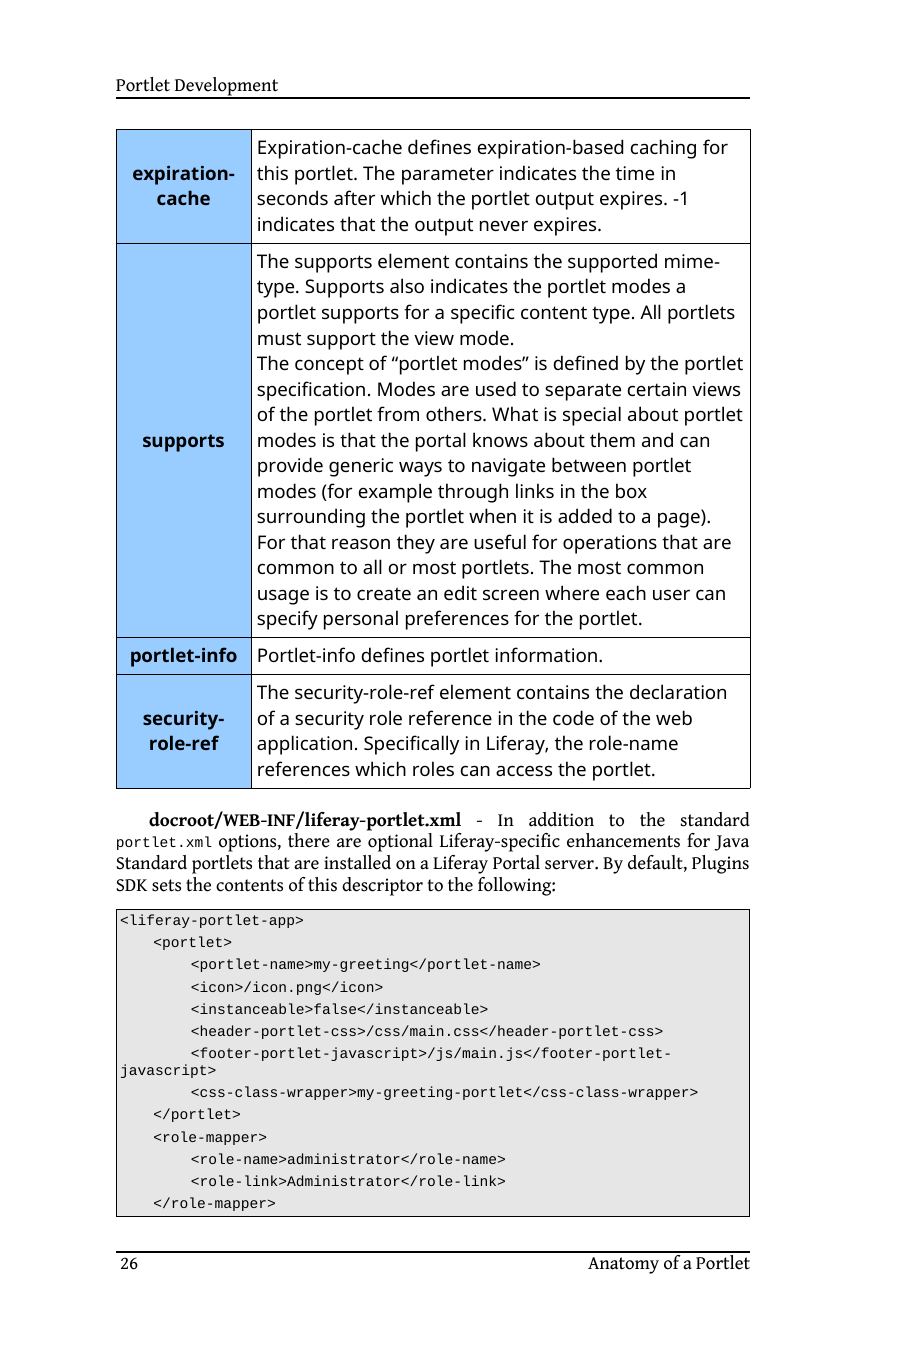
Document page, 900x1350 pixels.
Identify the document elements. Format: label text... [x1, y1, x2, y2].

table_cell portlet-info [117, 638, 251, 674]
text <role-mapper> [117, 1126, 749, 1146]
text <header-portlet-css>/css/main.css</header-portlet-css> [117, 1021, 749, 1041]
table_cell Expiration-cache defines expiration-based caching for this portlet. The parameter indicates the time in seconds after which the portlet output expires. -1 indicates that the output never expires. [252, 130, 750, 242]
text docroot/WEB-INF/liferay-portlet.xml - In addition to the standard portlet.xml options, there are optional Liferay-specific enhancements for Java Standard portlets that are installed on a Liferay Portal server. By default, Plugins SDK sets the contents of this descriptor to the following: [116, 809, 750, 897]
text <liferay-portlet-app> [117, 910, 749, 929]
table_cell security-role-ref [117, 675, 251, 788]
table_cell The security-role-ref element contains the declaration of a security role reference in the code of the web application. Specifically in Liferay, the role-name references which roles can access the portlet. [252, 675, 750, 788]
table_cell Portlet-info defines portlet information. [252, 638, 750, 674]
table_cell expiration-cache [117, 130, 251, 242]
table_cell supports [117, 244, 251, 637]
table_cell The supports element contains the supported mime-type. Supports also indicates the portlet modes a portlet supports for a specific content type. All portlets must support the view mode. The concept of “portlet modes” is defined by the portlet specification. Modes are used to separate certain views of the portlet from others. What is special about portlet modes is that the portal knows about them and can provide generic ways to navigate between portlet modes (for example through links in the box surrounding the portlet when it is added to a page). For that reason they are useful for operations that are common to all or most portlets. The most common usage is to create an edit screen where each user can specify personal preferences for the portlet. [252, 244, 750, 637]
text <instanceable>false</instanceable> [117, 998, 749, 1018]
text <icon>/icon.png</icon> [117, 976, 749, 996]
text <css-class-wrapper>my-greeting-portlet</css-class-wrapper> [117, 1081, 749, 1102]
text <footer-portlet-javascript>/js/main.js</footer-portlet-javascript> [117, 1043, 749, 1079]
text <portlet> [117, 931, 749, 952]
text <portlet-name>my-greeting</portlet-name> [117, 954, 749, 974]
text </portlet> [117, 1104, 749, 1124]
text <role-link>Administrator</role-link> [117, 1171, 749, 1191]
text </role-mapper> [117, 1193, 749, 1216]
text <role-name>administrator</role-name> [117, 1148, 749, 1168]
